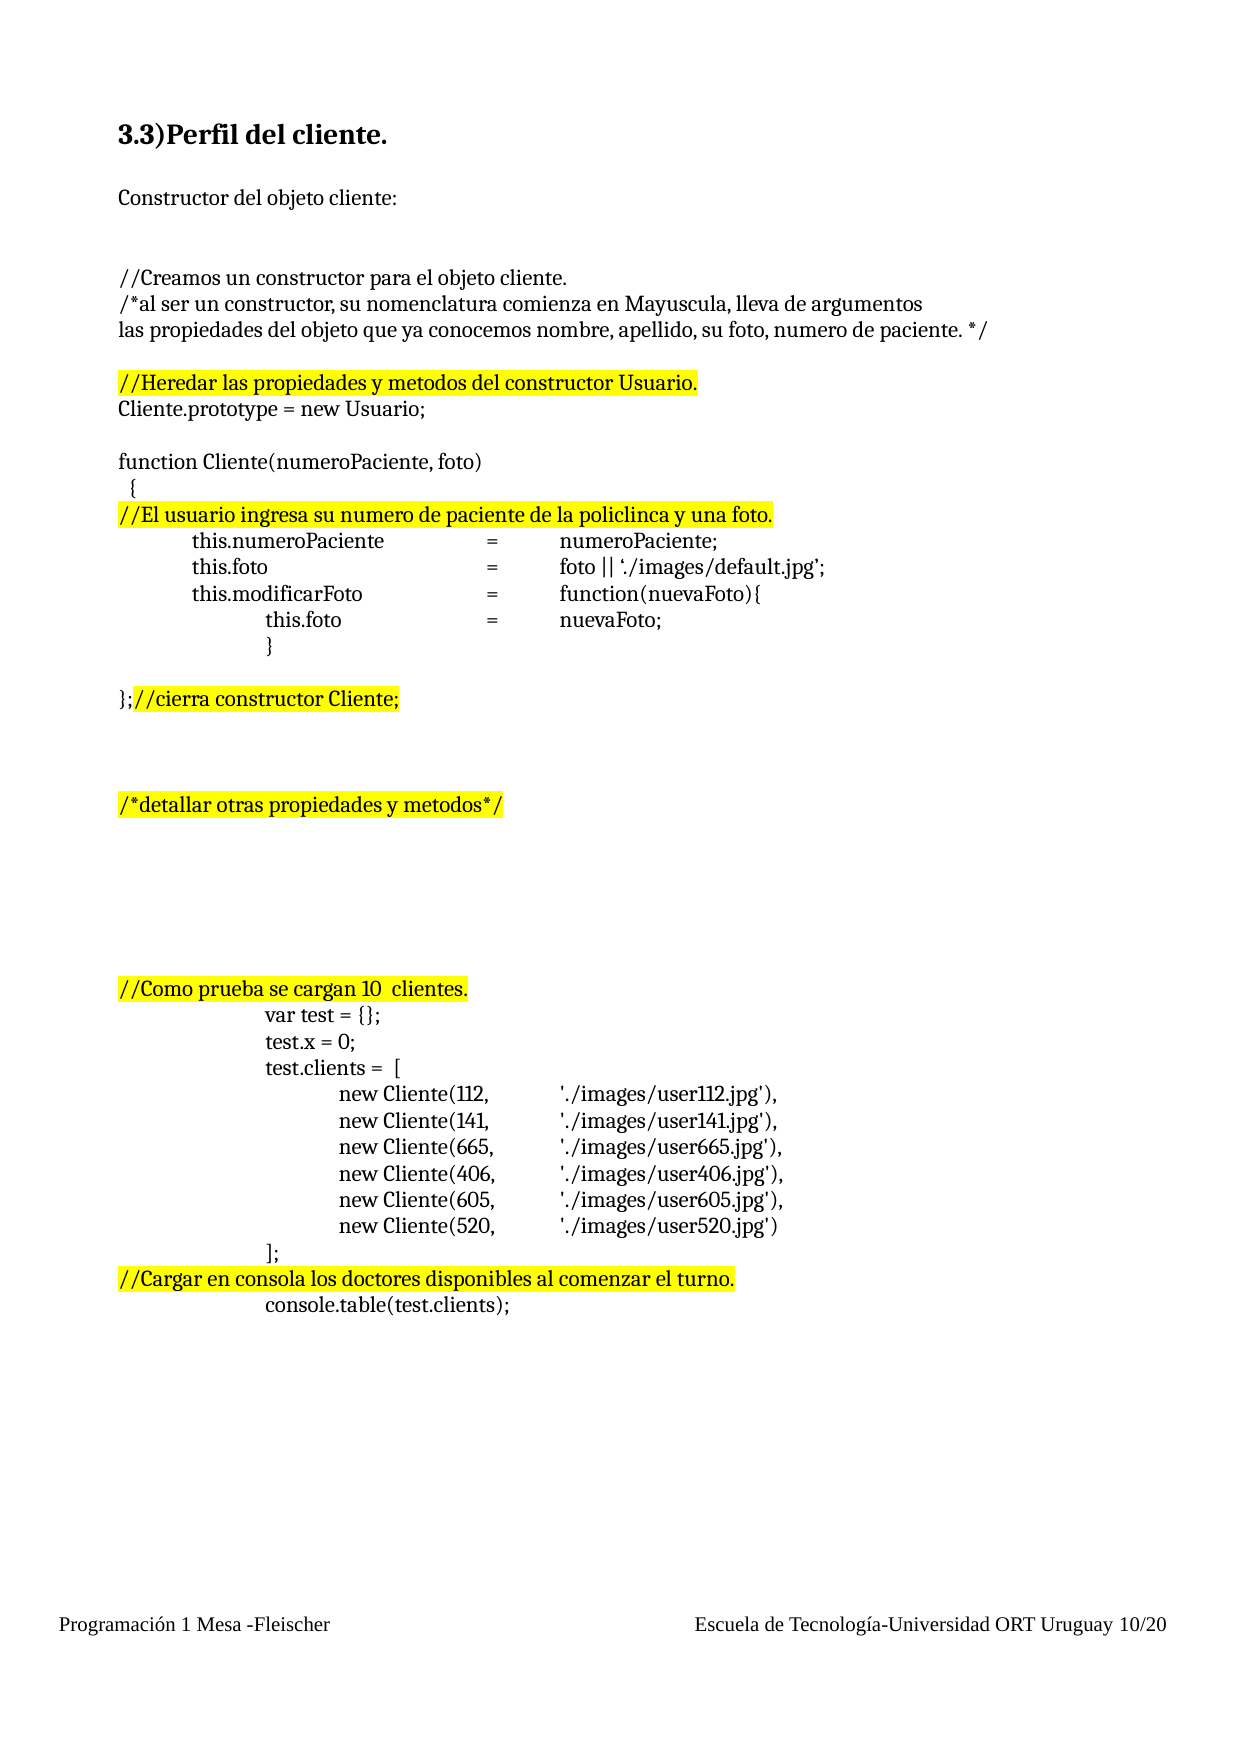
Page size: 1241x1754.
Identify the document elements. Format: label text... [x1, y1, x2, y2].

text this.modificarFoto = function(nuevaFoto){ [118, 581, 1122, 607]
text test.x = 0; [118, 1028, 1122, 1055]
text test.clients = [ [118, 1055, 1122, 1081]
text new Cliente(520, './images/user520.jpg') [118, 1213, 1122, 1239]
text new Cliente(141, './images/user141.jpg'), [118, 1108, 1122, 1134]
text this.foto = foto || ‘./images/default.jpg’; [118, 554, 1122, 581]
text /*al ser un constructor, su nomenclatura comienza en Mayuscula, lleva de argumentos [118, 291, 1122, 317]
text } [118, 633, 1122, 659]
text Cliente.prototype = new Usuario; [118, 396, 1122, 422]
text this.foto = nuevaFoto; [118, 607, 1122, 633]
text //El usuario ingresa su numero de paciente de la policlinca y una foto. [118, 501, 1122, 528]
text ]; [118, 1239, 1122, 1266]
text { [118, 475, 1122, 501]
text console.table(test.clients); [118, 1292, 1122, 1318]
text //Heredar las propiedades y metodos del constructor Usuario. [118, 370, 1122, 396]
text //Creamos un constructor para el objeto cliente. [118, 264, 1122, 291]
text };//cierra constructor Cliente; [118, 686, 1122, 712]
text this.numeroPaciente = numeroPaciente; [118, 528, 1122, 554]
text //Como prueba se cargan 10 clientes. [118, 976, 1122, 1002]
text new Cliente(112, './images/user112.jpg'), [118, 1081, 1122, 1108]
text 3.3)Perfil del cliente. [118, 118, 1122, 152]
text las propiedades del objeto que ya conocemos nombre, apellido, su foto, numero de paciente. */ [118, 317, 1122, 343]
text /*detallar otras propiedades y metodos*/ [118, 791, 1122, 818]
text function Cliente(numeroPaciente, foto) [118, 449, 1122, 475]
text //Cargar en consola los doctores disponibles al comenzar el turno. [118, 1266, 1122, 1292]
text new Cliente(665, './images/user665.jpg'), [118, 1134, 1122, 1160]
text new Cliente(605, './images/user605.jpg'), [118, 1187, 1122, 1213]
text new Cliente(406, './images/user406.jpg'), [118, 1160, 1122, 1187]
text Constructor del objeto cliente: [118, 185, 1122, 212]
text var test = {}; [118, 1002, 1122, 1028]
